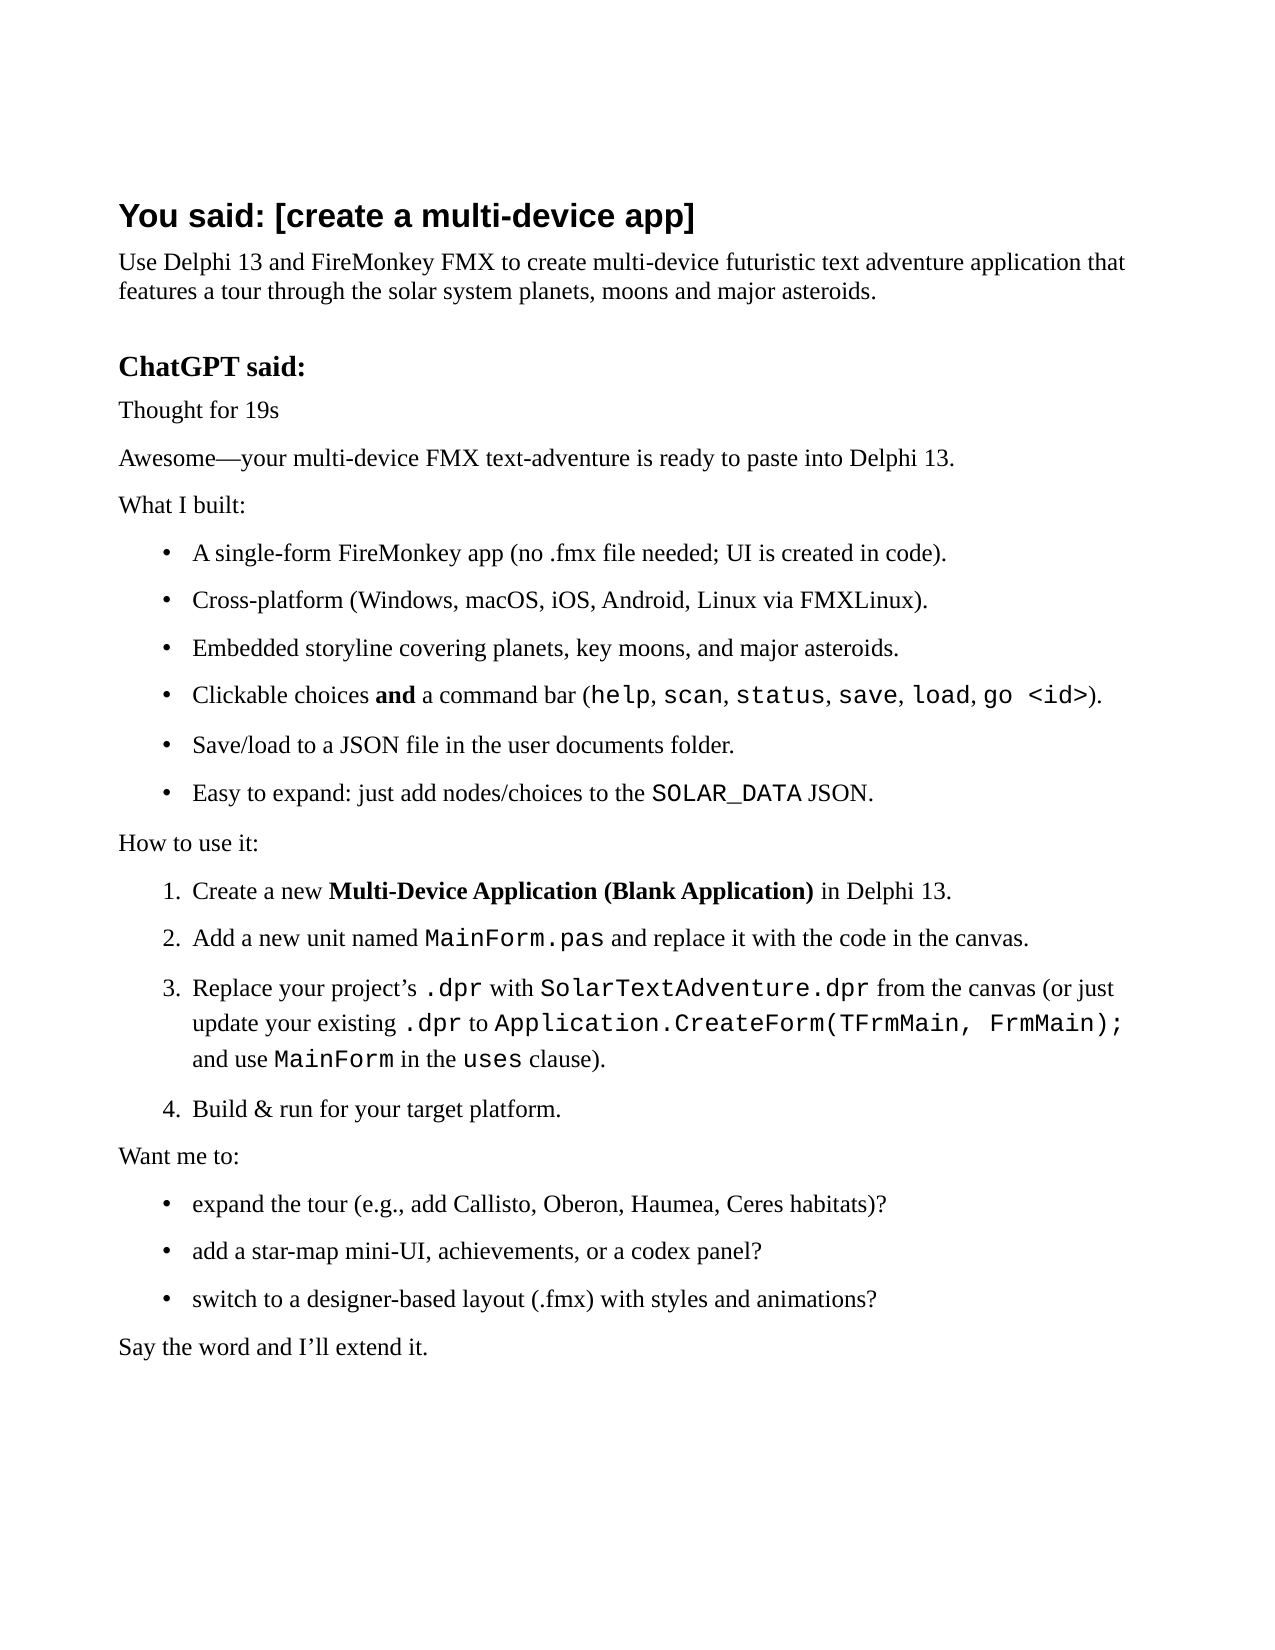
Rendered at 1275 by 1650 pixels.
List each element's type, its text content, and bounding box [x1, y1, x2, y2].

list add a star-map mini-UI, achievements, or a codex panel? [162, 1236, 1157, 1265]
list Save/load to a JSON file in the user documents folder. [162, 731, 1157, 759]
subtitle You said: [create a multi-device app] [118, 196, 1157, 235]
list A single-form FireMonkey app (no .fmx file needed; UI is created in code). [162, 538, 1157, 567]
text Thought for 19s [118, 395, 1157, 424]
list Replace your project’s .dpr with SolarTextAdventure.dpr from the canvas (or just update your existing .dpr to Application.CreateForm(TFrmMain, FrmMain); and use MainForm in the uses clause). [162, 973, 1157, 1074]
subtitle ChatGPT said: [118, 349, 1157, 382]
list Create a new Multi-Device Application (Blank Application) in Delphi 13. [162, 876, 1157, 904]
list Easy to expand: just add nodes/choices to the SOLAR_DATA JSON. [162, 778, 1157, 809]
list Build & run for your target platform. [162, 1094, 1157, 1122]
text Awesome—your multi-device FMX text-adventure is ready to paste into Delphi 13. [118, 443, 1157, 471]
list switch to a designer-based layout (.fmx) with styles and animations? [162, 1284, 1157, 1313]
text Say the word and I’ll extend it. 🚀 [118, 1332, 1157, 1360]
text Want me to: [118, 1141, 1157, 1170]
list Embedded storyline covering planets, key moons, and major asteroids. [162, 633, 1157, 662]
text What I built: [118, 490, 1157, 519]
list Cross-platform (Windows, macOS, iOS, Android, Linux via FMXLinux). [162, 585, 1157, 614]
text Use Delphi 13 and FireMonkey FMX to create multi-device futuristic text adventure application that features a tour through the solar system planets, moons and major asteroids. [118, 247, 1157, 305]
list expand the tour (e.g., add Callisto, Oberon, Haumea, Ceres habitats)? [162, 1189, 1157, 1218]
list Clickable choices and a command bar (help, scan, status, save, load, go <id>). [162, 681, 1157, 711]
list Add a new unit named MainForm.pas and replace it with the code in the canvas. [162, 923, 1157, 954]
text How to use it: [118, 828, 1157, 857]
